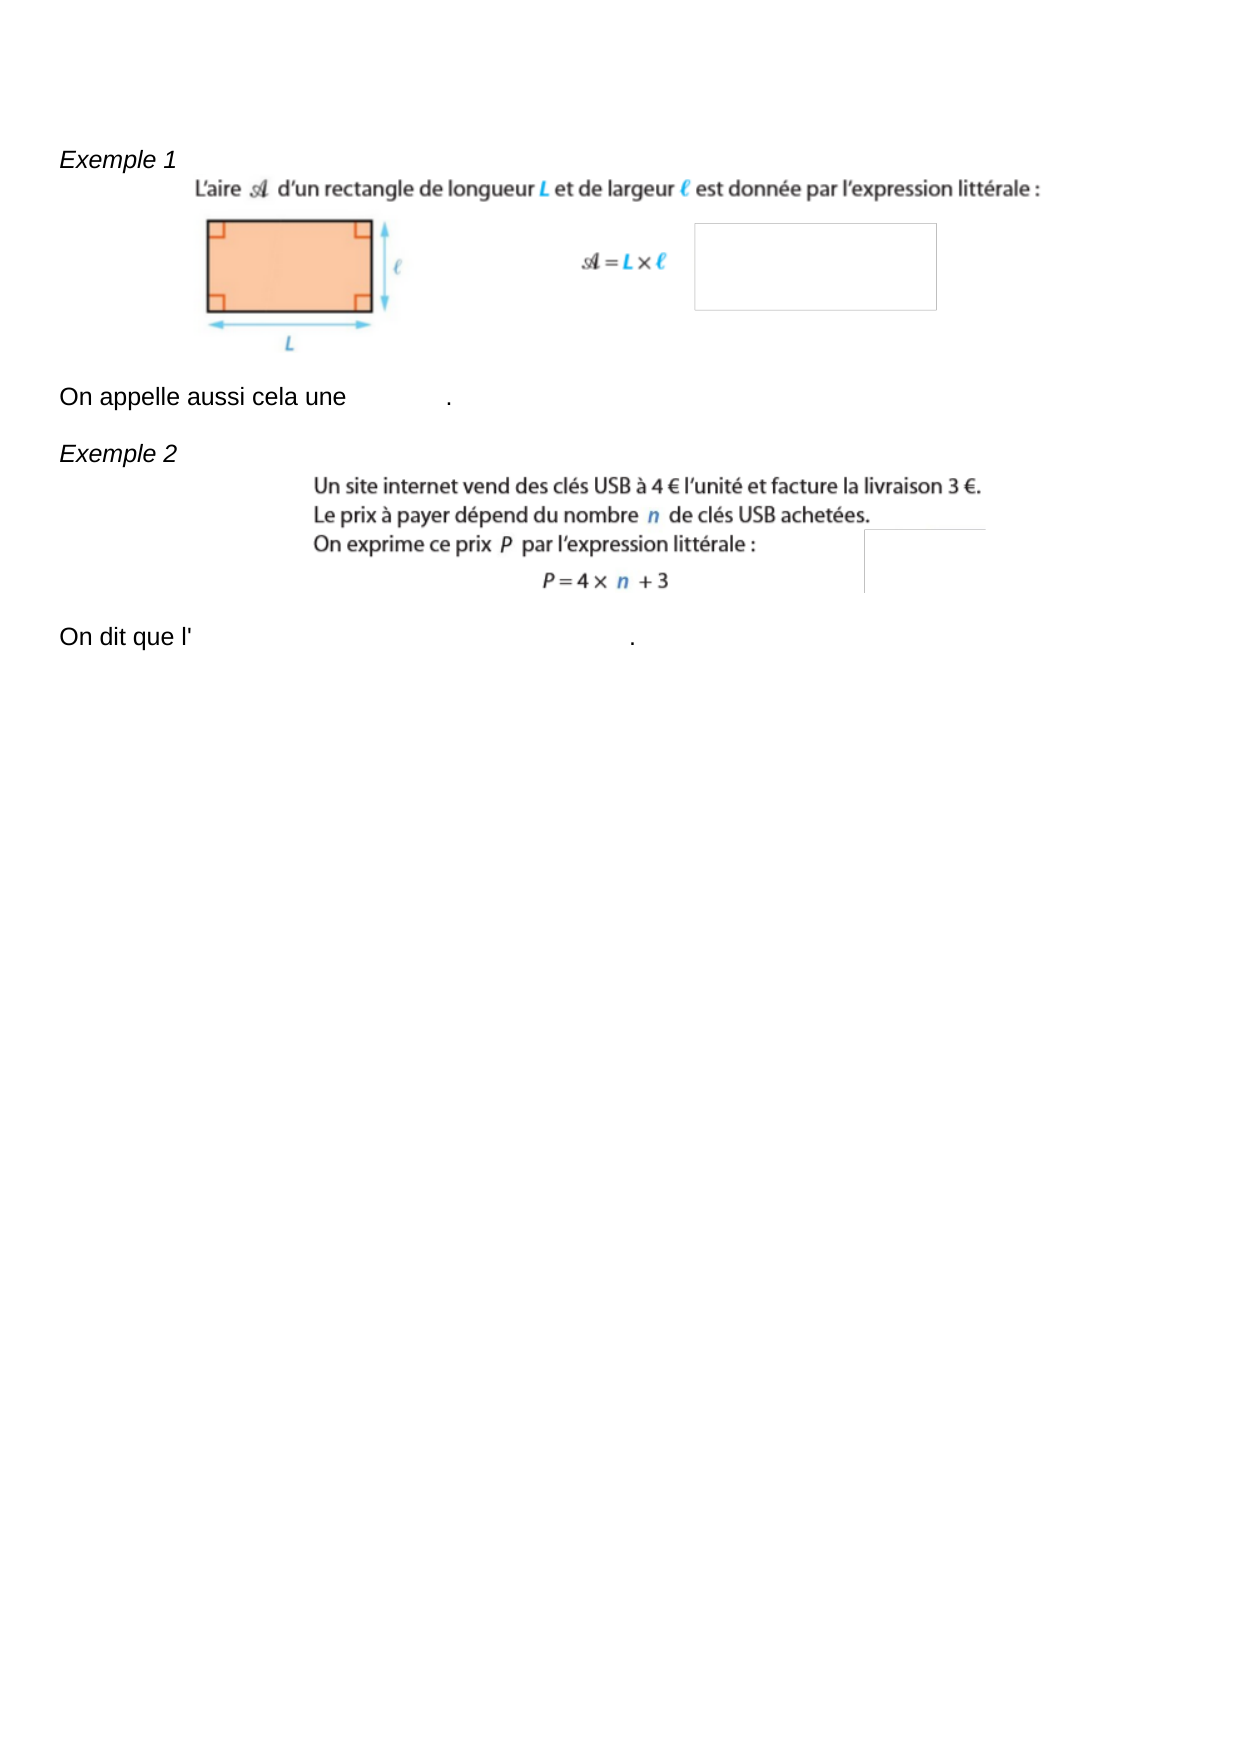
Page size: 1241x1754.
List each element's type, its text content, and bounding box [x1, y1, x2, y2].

text Exemple 1 [59, 145, 1181, 174]
picture [312, 472, 986, 593]
text On appelle aussi cela une formule. Exemple 2 On dit que l'on exprime le prix P en fonction de n. [59, 174, 1181, 650]
picture [192, 174, 1048, 353]
